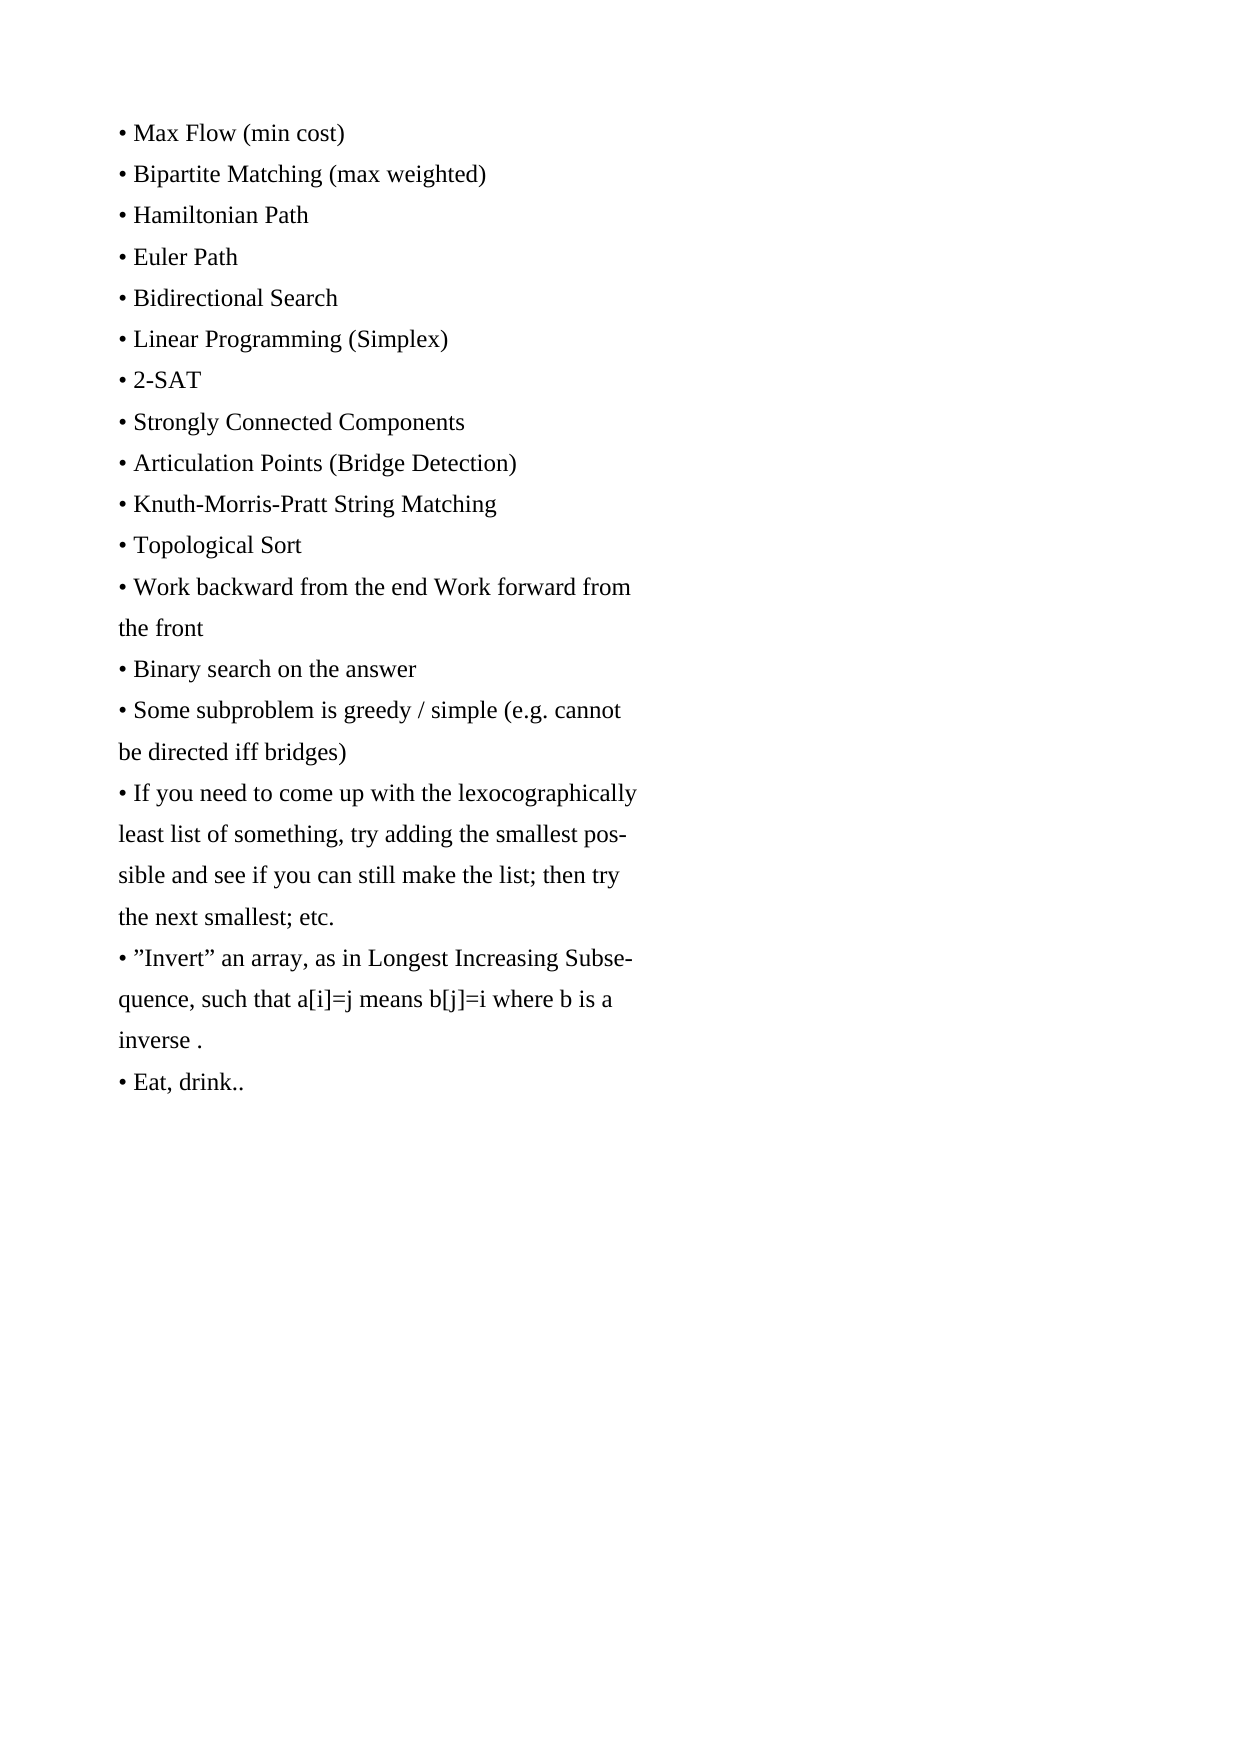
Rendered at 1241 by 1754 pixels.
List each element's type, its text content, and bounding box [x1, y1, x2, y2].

text • Some subproblem is greedy / simple (e.g. cannot [118, 696, 1122, 724]
text • Strongly Connected Components [118, 407, 1122, 436]
text quence, such that a[i]=j means b[j]=i where b is a [118, 984, 1122, 1013]
text • Hamiltonian Path [118, 201, 1122, 229]
text be directed iff bridges) [118, 737, 1122, 766]
text • Topological Sort [118, 531, 1122, 559]
text • ”Invert” an array, as in Longest Increasing Subse- [118, 943, 1122, 972]
text • Max Flow (min cost) [118, 118, 1122, 147]
text • Bipartite Matching (max weighted) [118, 159, 1122, 188]
text • Euler Path [118, 242, 1122, 271]
text • Linear Programming (Simplex) [118, 324, 1122, 353]
text • Eat, drink.. [118, 1067, 1122, 1096]
text least list of something, try adding the smallest pos- [118, 819, 1122, 848]
text the front [118, 613, 1122, 642]
text • Bidirectional Search [118, 283, 1122, 312]
text • 2-SAT [118, 366, 1122, 394]
text • Articulation Points (Bridge Detection) [118, 448, 1122, 477]
text • Knuth-Morris-Pratt String Matching [118, 489, 1122, 518]
text • If you need to come up with the lexocographically [118, 778, 1122, 807]
text • Binary search on the answer [118, 654, 1122, 683]
text sible and see if you can still make the list; then try [118, 861, 1122, 889]
text • Work backward from the end Work forward from [118, 572, 1122, 601]
text inverse . [118, 1026, 1122, 1054]
text the next smallest; etc. [118, 902, 1122, 931]
